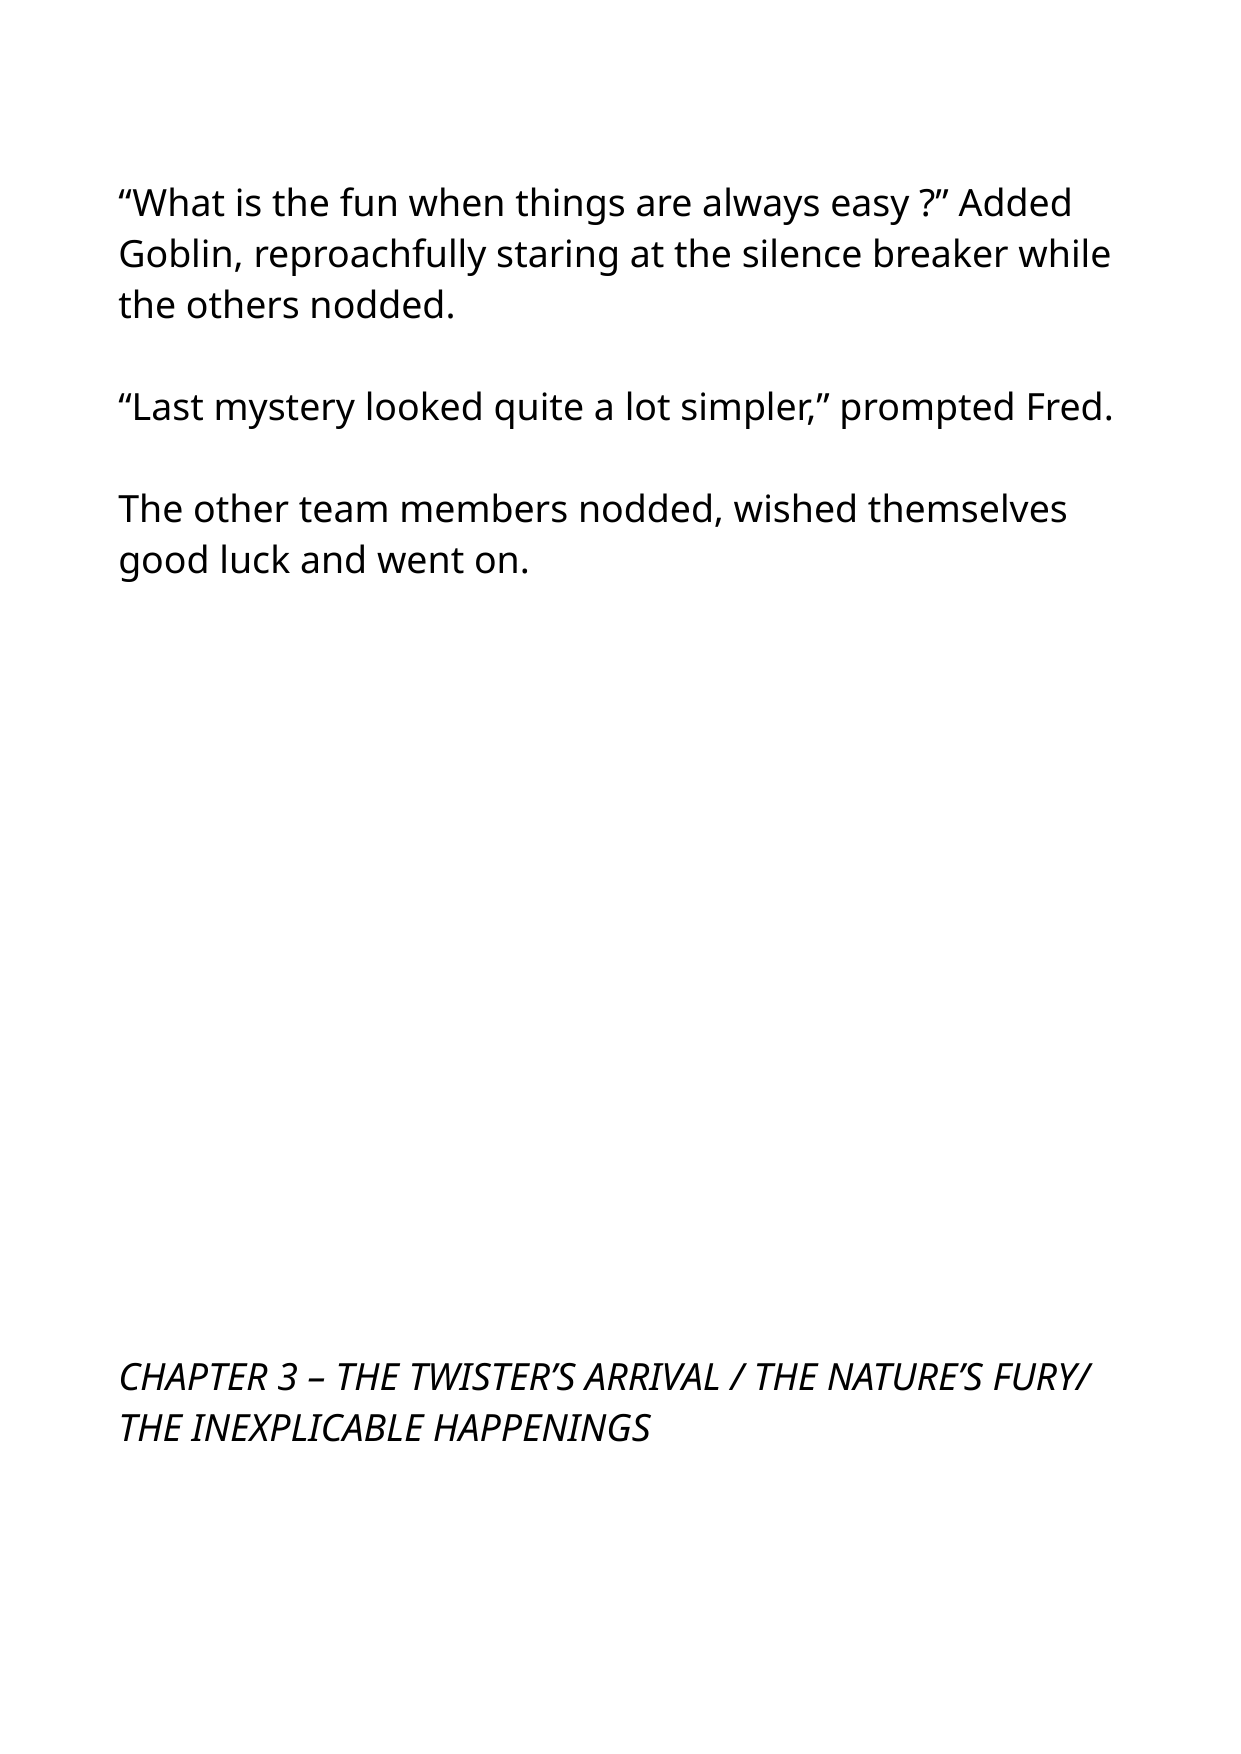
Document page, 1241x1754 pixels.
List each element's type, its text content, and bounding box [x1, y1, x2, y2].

text “Last mystery looked quite a lot simpler,” prompted Fred. [118, 381, 1122, 432]
text The other team members nodded, wished themselves good luck and went on. [118, 483, 1122, 585]
text “What is the fun when things are always easy ?” Added Goblin, reproachfully staring at the silence breaker while the others nodded. [118, 176, 1122, 329]
text CHAPTER 3 – THE TWISTER’S ARRIVAL / THE NATURE’S FURY/ THE INEXPLICABLE HAPPENINGS [118, 1350, 1122, 1452]
